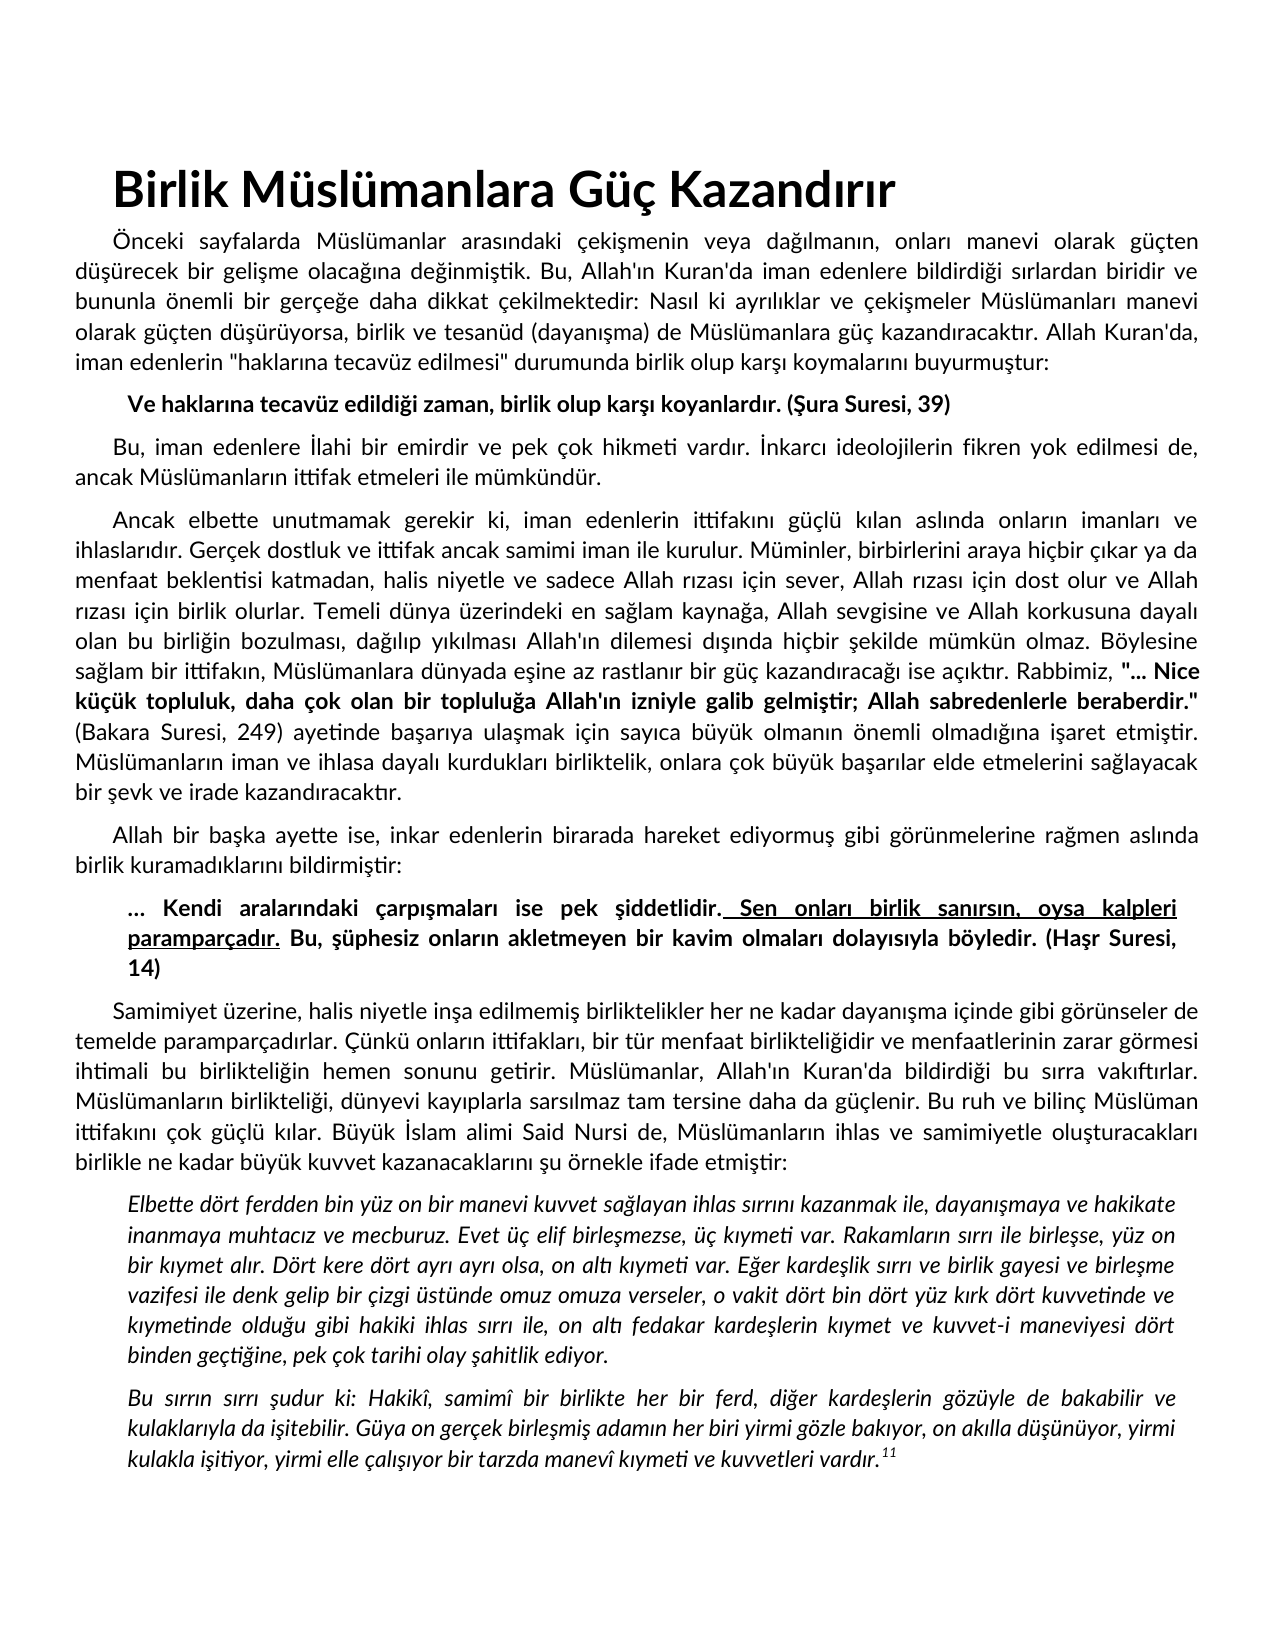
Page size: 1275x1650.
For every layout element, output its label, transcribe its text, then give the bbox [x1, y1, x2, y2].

text Allah bir başka ayette ise, inkar edenlerin birarada hareket ediyormuş gibi görünmelerine rağmen aslında birlik kuramadıklarını bildirmiştir: [75, 820, 1200, 878]
text Bu sırrın sırrı şudur ki: Hakikî, samimî bir birlikte her bir ferd, diğer kardeşlerin gözüyle de bakabilir ve kulaklarıyla da işitebilir. Güya on gerçek birleşmiş adamın her biri yirmi gözle bakıyor, on akılla düşünüyor, yirmi kulakla işitiyor, yirmi elle çalışıyor bir tarzda manevî kıymeti ve kuvvetleri vardır.11 [127, 1384, 1177, 1472]
subtitle Birlik Müslümanlara Güç Kazandırır [112, 158, 1200, 218]
text … Kendi aralarındaki çarpışmaları ise pek şiddetlidir. Sen onları birlik sanırsın, oysa kalpleri paramparçadır. Bu, şüphesiz onların akletmeyen bir kavim olmaları dolayısıyla böyledir. (Haşr Suresi, 14) [127, 893, 1177, 981]
text Önceki sayfalarda Müslümanlar arasındaki çekişmenin veya dağılmanın, onları manevi olarak güçten düşürecek bir gelişme olacağına değinmiştik. Bu, Allah'ın Kuran'da iman edenlere bildirdiği sırlardan biridir ve bununla önemli bir gerçeğe daha dikkat çekilmektedir: Nasıl ki ayrılıklar ve çekişmeler Müslümanları manevi olarak güçten düşürüyorsa, birlik ve tesanüd (dayanışma) de Müslümanlara güç kazandıracaktır. Allah Kuran'da, iman edenlerin "haklarına tecavüz edilmesi" durumunda birlik olup karşı koymalarını buyurmuştur: [75, 227, 1200, 375]
text Bu, iman edenlere İlahi bir emirdir ve pek çok hikmeti vardır. İnkarcı ideolojilerin fikren yok edilmesi de, ancak Müslümanların ittifak etmeleri ile mümkündür. [75, 433, 1200, 491]
text Samimiyet üzerine, halis niyetle inşa edilmemiş birliktelikler her ne kadar dayanışma içinde gibi görünseler de temelde paramparçadırlar. Çünkü onların ittifakları, bir tür menfaat birlikteliğidir ve menfaatlerinin zarar görmesi ihtimali bu birlikteliğin hemen sonunu getirir. Müslümanlar, Allah'ın Kuran'da bildirdiği bu sırra vakıftırlar. Müslümanların birlikteliği, dünyevi kayıplarla sarsılmaz tam tersine daha da güçlenir. Bu ruh ve bilinç Müslüman ittifakını çok güçlü kılar. Büyük İslam alimi Said Nursi de, Müslümanların ihlas ve samimiyetle oluşturacakları birlikle ne kadar büyük kuvvet kazanacaklarını şu örnekle ifade etmiştir: [75, 996, 1200, 1175]
text Ve haklarına tecavüz edildiği zaman, birlik olup karşı koyanlardır. (Şura Suresi, 39) [127, 390, 1177, 418]
text Elbette dört ferdden bin yüz on bir manevi kuvvet sağlayan ihlas sırrını kazanmak ile, dayanışmaya ve hakikate inanmaya muhtacız ve mecburuz. Evet üç elif birleşmezse, üç kıymeti var. Rakamların sırrı ile birleşse, yüz on bir kıymet alır. Dört kere dört ayrı ayrı olsa, on altı kıymeti var. Eğer kardeşlik sırrı ve birlik gayesi ve birleşme vazifesi ile denk gelip bir çizgi üstünde omuz omuza verseler, o vakit dört bin dört yüz kırk dört kuvvetinde ve kıymetinde olduğu gibi hakiki ihlas sırrı ile, on altı fedakar kardeşlerin kıymet ve kuvvet-i maneviyesi dört binden geçtiğine, pek çok tarihi olay şahitlik ediyor. [127, 1190, 1177, 1369]
text Ancak elbette unutmamak gerekir ki, iman edenlerin ittifakını güçlü kılan aslında onların imanları ve ihlaslarıdır. Gerçek dostluk ve ittifak ancak samimi iman ile kurulur. Müminler, birbirlerini araya hiçbir çıkar ya da menfaat beklentisi katmadan, halis niyetle ve sadece Allah rızası için sever, Allah rızası için dost olur ve Allah rızası için birlik olurlar. Temeli dünya üzerindeki en sağlam kaynağa, Allah sevgisine ve Allah korkusuna dayalı olan bu birliğin bozulması, dağılıp yıkılması Allah'ın dilemesi dışında hiçbir şekilde mümkün olmaz. Böylesine sağlam bir ittifakın, Müslümanlara dünyada eşine az rastlanır bir güç kazandıracağı ise açıktır. Rabbimiz, "... Nice küçük topluluk, daha çok olan bir topluluğa Allah'ın izniyle galib gelmiştir; Allah sabredenlerle beraberdir." (Bakara Suresi, 249) ayetinde başarıya ulaşmak için sayıca büyük olmanın önemli olmadığına işaret etmiştir. Müslümanların iman ve ihlasa dayalı kurdukları birliktelik, onlara çok büyük başarılar elde etmelerini sağlayacak bir şevk ve irade kazandıracaktır. [75, 506, 1200, 805]
